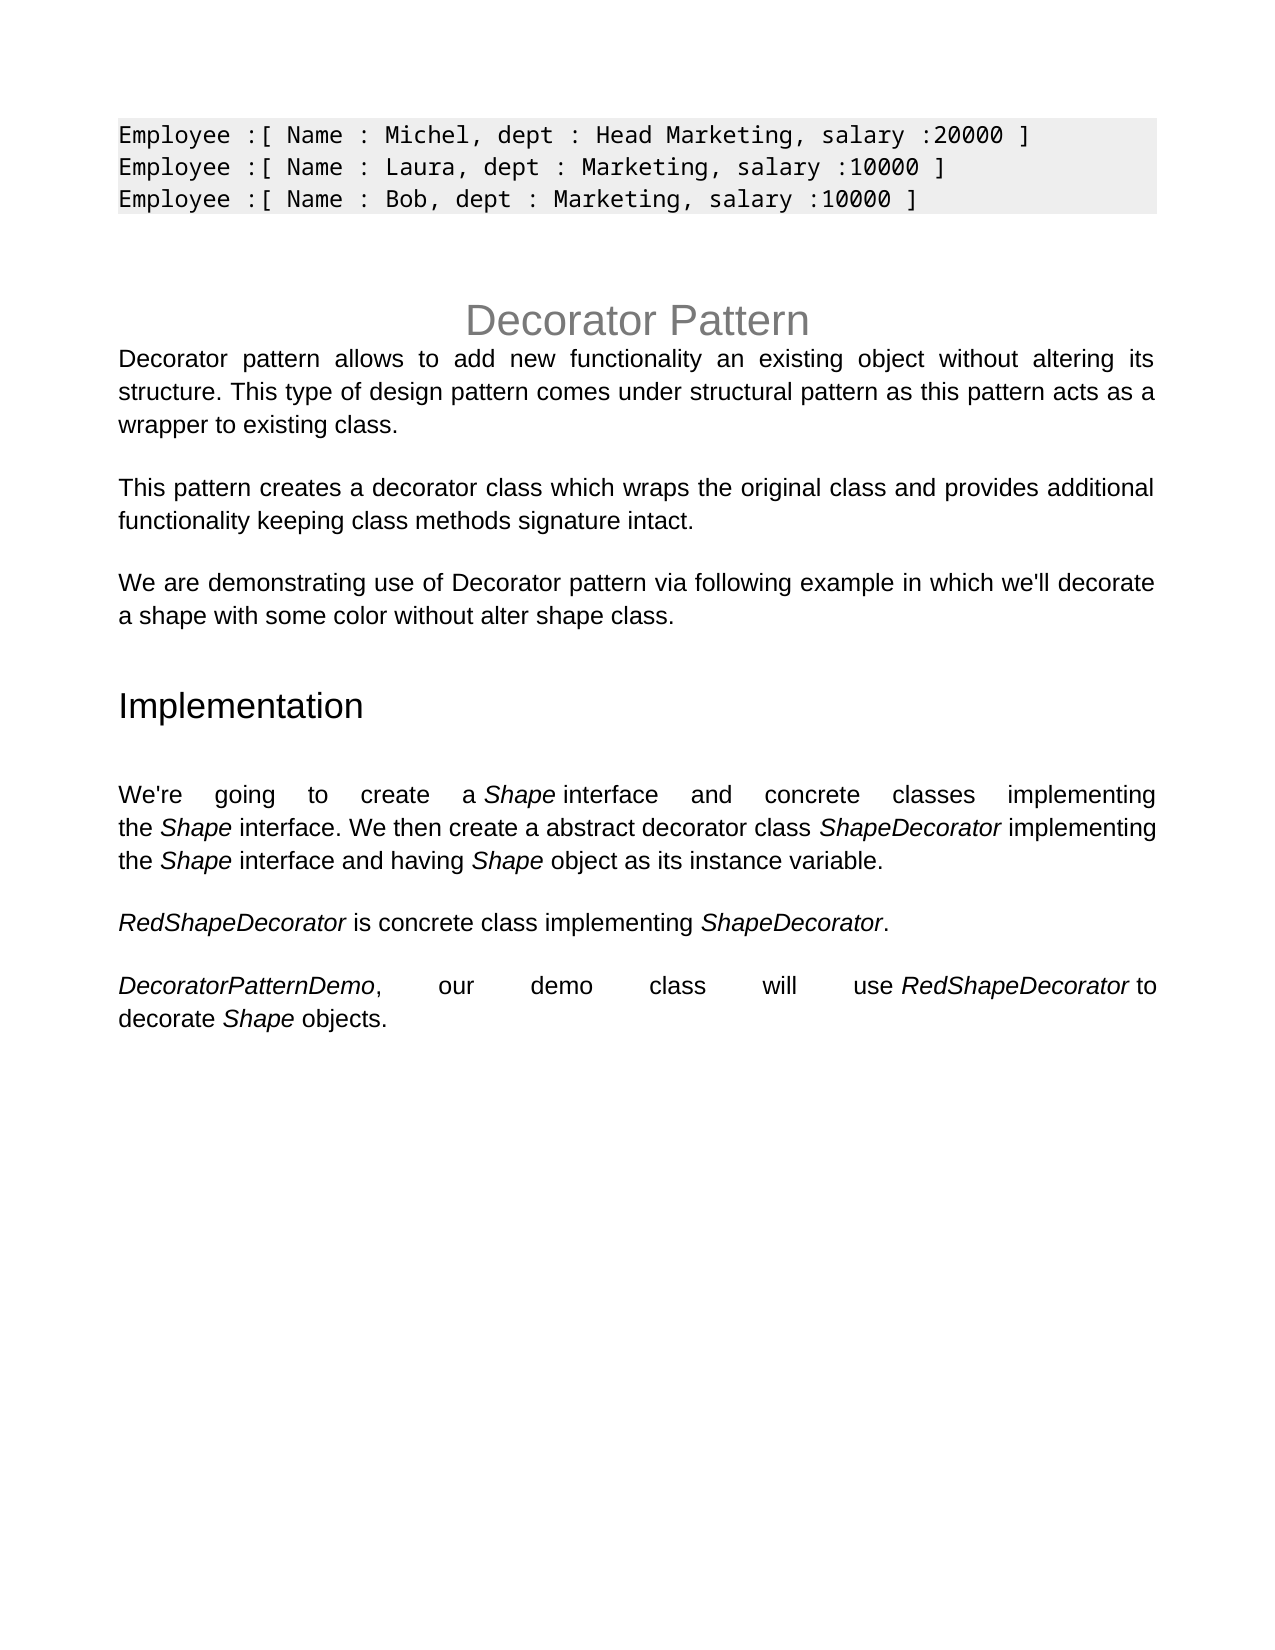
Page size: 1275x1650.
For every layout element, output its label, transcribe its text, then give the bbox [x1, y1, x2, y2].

text Employee :[ Name : Laura, dept : Marketing, salary :10000 ] [118, 150, 1157, 182]
text We are demonstrating use of Decorator pattern via following example in which we'll decorate a shape with some color without alter shape class. [118, 568, 1157, 630]
subtitle Implementation [118, 684, 1157, 726]
text We're going to create a Shape interface and concrete classes implementing the Shape interface. We then create a abstract decorator class ShapeDecorator implementing the Shape interface and having Shape object as its instance variable. [118, 780, 1157, 874]
text This pattern creates a decorator class which wraps the original class and provides additional functionality keeping class methods signature intact. [118, 473, 1157, 534]
text Employee :[ Name : Michel, dept : Head Marketing, salary :20000 ] [118, 118, 1157, 150]
text Decorator pattern allows to add new functionality an existing object without altering its structure. This type of design pattern comes under structural pattern as this pattern acts as a wrapper to existing class. [118, 344, 1157, 439]
text DecoratorPatternDemo, our demo class will use RedShapeDecorator to decorate Shape objects. [118, 971, 1157, 1033]
subtitle Decorator Pattern [118, 294, 1157, 344]
text Employee :[ Name : Bob, dept : Marketing, salary :10000 ] [118, 182, 1157, 214]
text RedShapeDecorator is concrete class implementing ShapeDecorator. [118, 908, 1157, 937]
